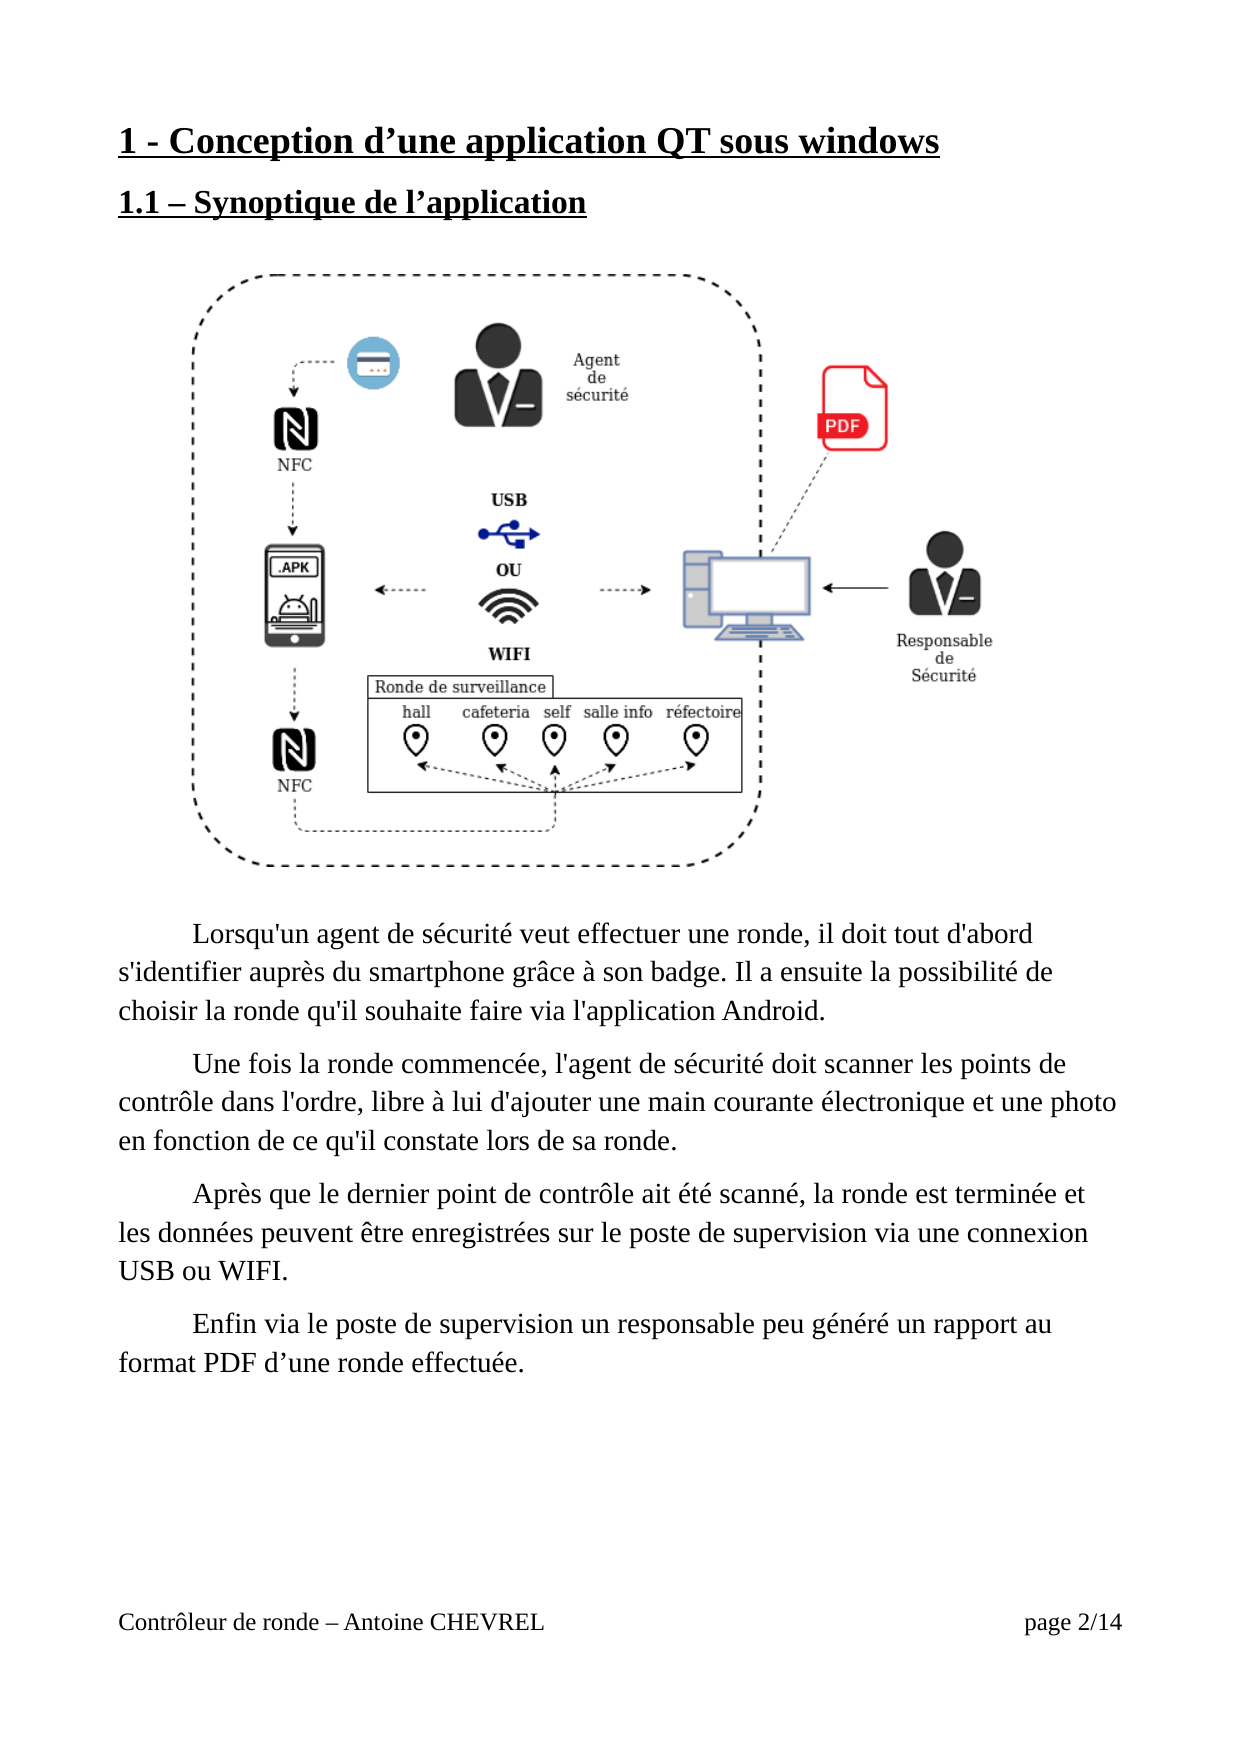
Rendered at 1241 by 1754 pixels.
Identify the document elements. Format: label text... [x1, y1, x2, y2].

text Une fois la ronde commencée, l'agent de sécurité doit scanner les points de contrôle dans l'ordre, libre à lui d'ajouter une main courante électronique et une photo en fonction de ce qu'il constate lors de sa ronde. [118, 1046, 1122, 1157]
subtitle 1 - Conception d’une application QT sous windows [118, 118, 1122, 162]
text Après que le dernier point de contrôle ait été scanné, la ronde est terminée et les données peuvent être enregistrées sur le poste de supervision via une connexion USB ou WIFI. [118, 1176, 1122, 1287]
text Enfin via le poste de supervision un responsable peu généré un rapport au format PDF d’une ronde effectuée. [118, 1306, 1122, 1378]
subtitle 1.1 – Synoptique de l’application [118, 183, 1122, 221]
picture [191, 274, 999, 867]
text Lorsqu'un agent de sécurité veut effectuer une ronde, il doit tout d'abord s'identifier auprès du smartphone grâce à son badge. Il a ensuite la possibilité de choisir la ronde qu'il souhaite faire via l'application Android. [118, 916, 1122, 1026]
